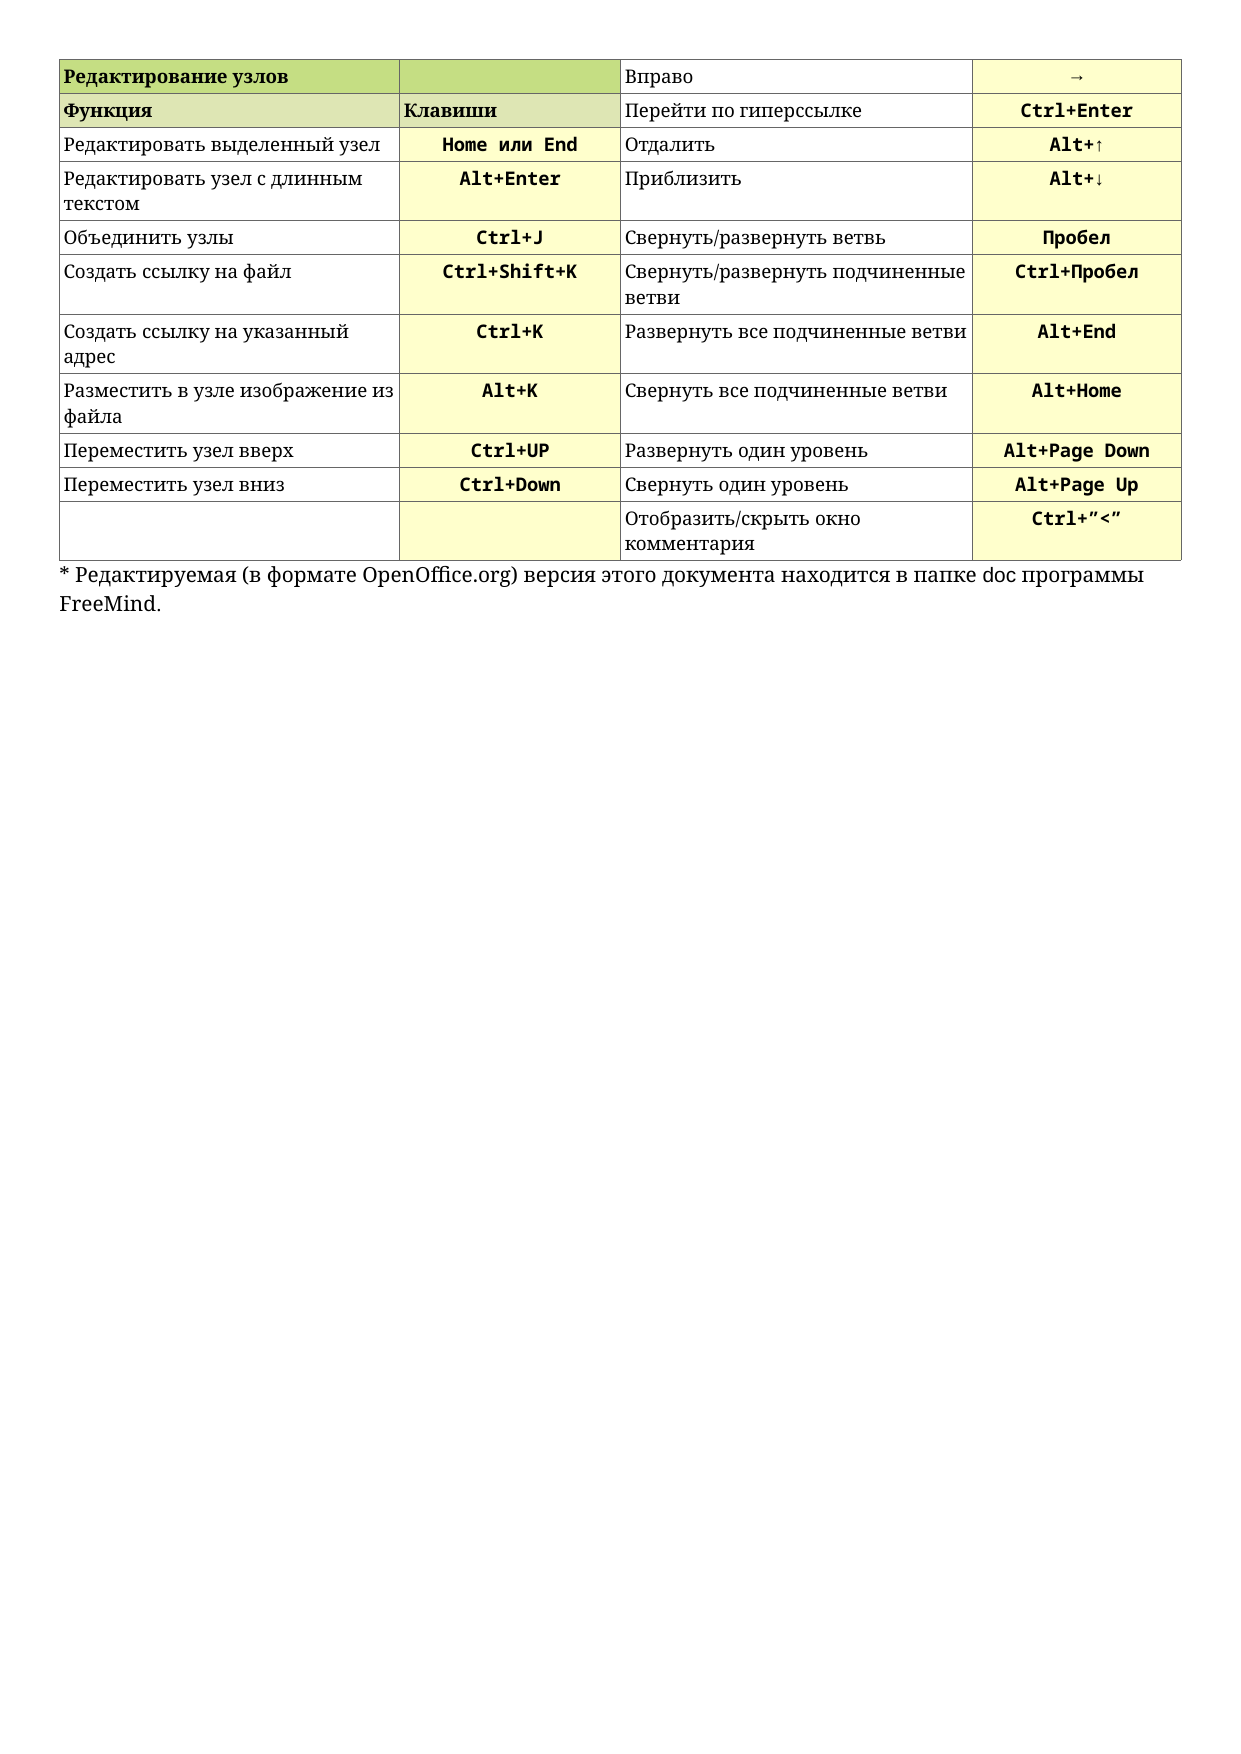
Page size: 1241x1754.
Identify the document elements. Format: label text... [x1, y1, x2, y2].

table_cell Развернуть один уровень [621, 434, 972, 467]
table_cell Ctrl+”<” [973, 502, 1181, 560]
table_cell [400, 502, 620, 560]
table_cell Ctrl+K [400, 315, 620, 373]
table_cell Ctrl+UP [400, 434, 620, 467]
table_cell Пробел [973, 221, 1181, 254]
table_cell Создать ссылку на файл [60, 255, 399, 314]
table_cell Alt+↑ [973, 128, 1181, 161]
table_cell Свернуть один уровень [621, 468, 972, 501]
table_cell Развернуть все подчиненные ветви [621, 315, 972, 373]
table_cell Alt+End [973, 315, 1181, 373]
table_cell Переместить узел вверх [60, 434, 399, 467]
table_cell Свернуть все подчиненные ветви [621, 374, 972, 433]
table_cell Создать ссылку на указанный адрес [60, 315, 399, 373]
table_cell Alt+K [400, 374, 620, 433]
table_cell Ctrl+Down [400, 468, 620, 501]
table_cell Разместить в узле изображение из файла [60, 374, 399, 433]
table_cell Отдалить [621, 128, 972, 161]
text * Редактируемая (в формате OpenOffice.org) версия этого документа находится в папке doc программы FreeMind. [59, 561, 1181, 617]
table_cell Ctrl+Enter [973, 94, 1181, 127]
table_cell Вправо [621, 60, 972, 93]
table_cell Ctrl+Shift+K [400, 255, 620, 314]
table_cell Alt+↓ [973, 162, 1181, 220]
table_cell Приблизить [621, 162, 972, 220]
table_cell Alt+Home [973, 374, 1181, 433]
table_cell Ctrl+J [400, 221, 620, 254]
table_cell Перейти по гиперссылке [621, 94, 972, 127]
table_cell → [973, 60, 1181, 93]
table_cell Переместить узел вниз [60, 468, 399, 501]
table_cell Home или End [400, 128, 620, 161]
table_cell [400, 60, 620, 93]
table_cell Ctrl+Пробел [973, 255, 1181, 314]
table_cell Alt+Enter [400, 162, 620, 220]
table_cell Клавиши [400, 94, 620, 127]
table_cell Отобразить/скрыть окно комментария [621, 502, 972, 560]
table_cell Свернуть/развернуть подчиненные ветви [621, 255, 972, 314]
table_cell Редактировать узел с длинным текстом [60, 162, 399, 220]
table_cell [60, 502, 399, 560]
table_cell Alt+Page Down [973, 434, 1181, 467]
table_cell Свернуть/развернуть ветвь [621, 221, 972, 254]
table_cell Alt+Page Up [973, 468, 1181, 501]
table_cell Редактировать выделенный узел [60, 128, 399, 161]
table_cell Редактирование узлов [60, 60, 399, 93]
table_cell Функция [60, 94, 399, 127]
table_cell Объединить узлы [60, 221, 399, 254]
